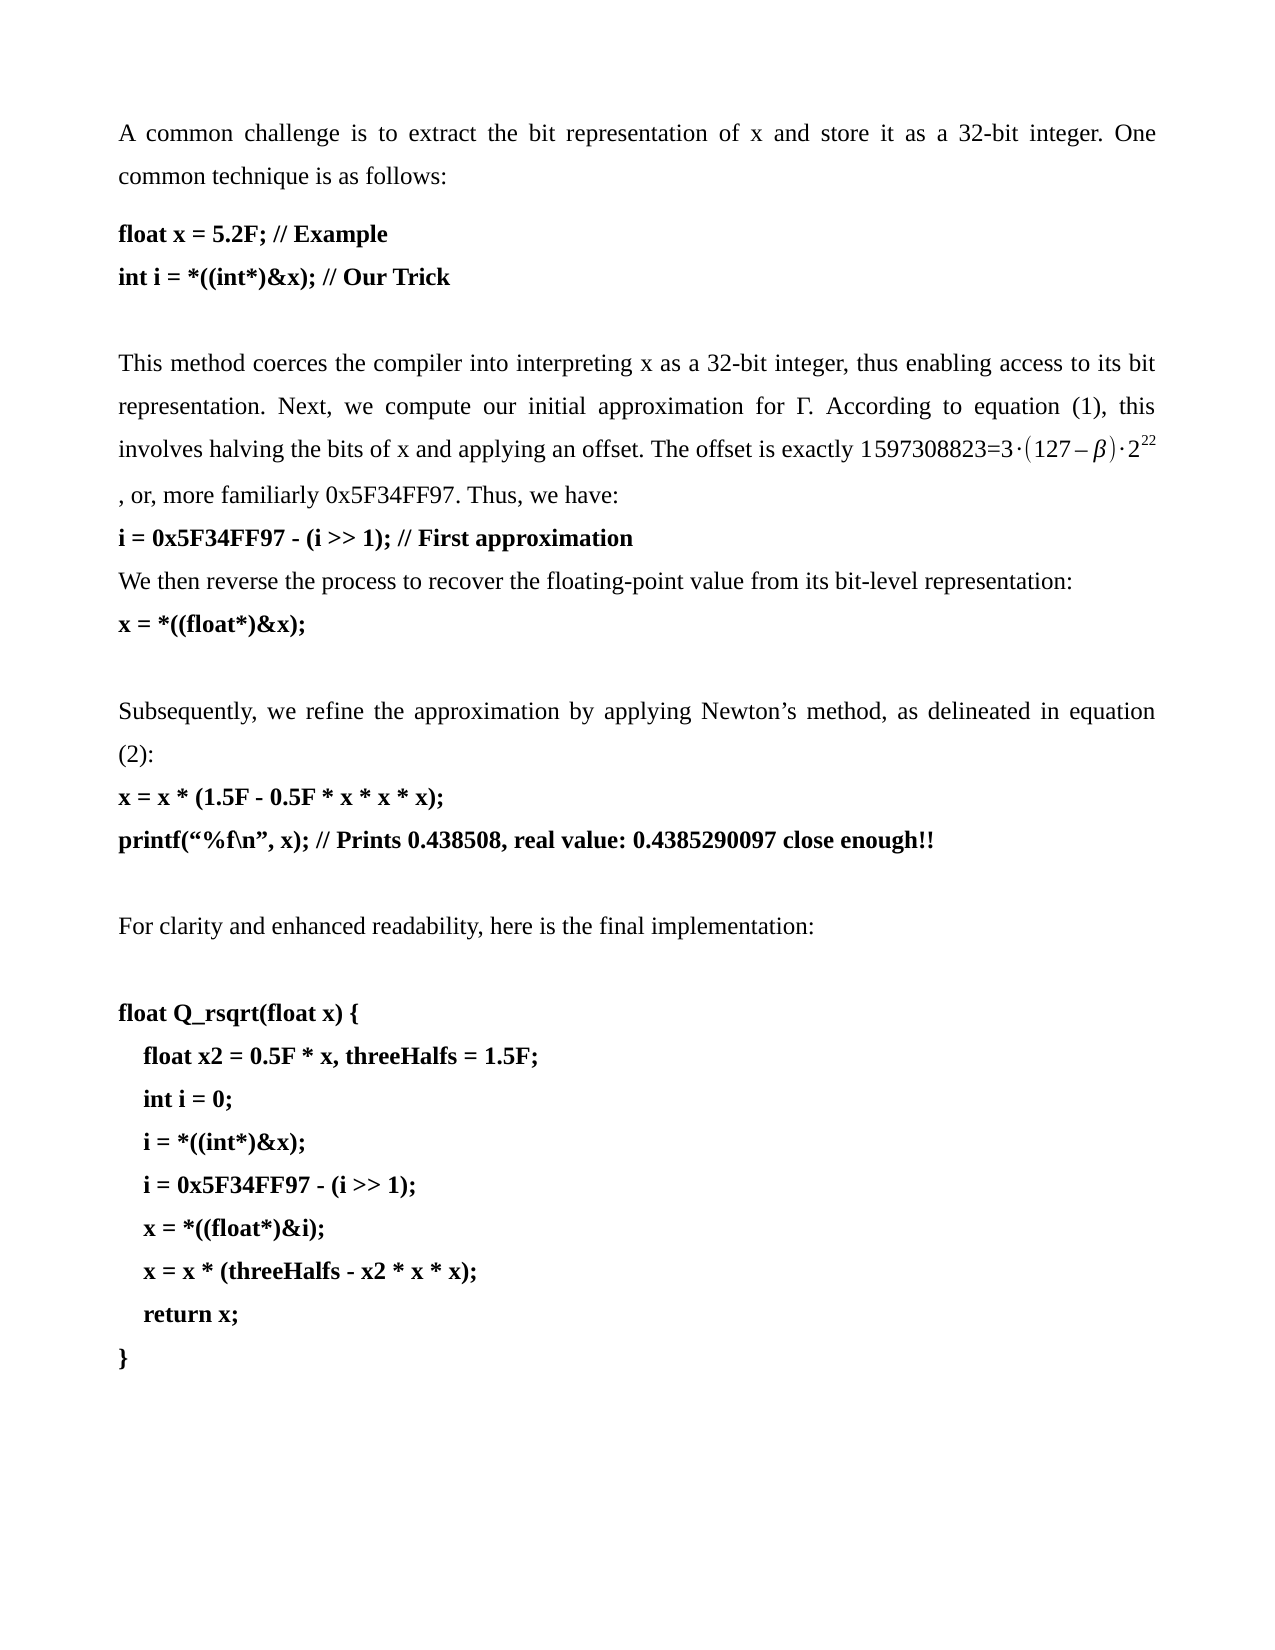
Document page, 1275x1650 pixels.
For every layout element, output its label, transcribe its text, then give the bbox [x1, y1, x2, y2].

text return x; [118, 1299, 1157, 1328]
text i = 0x5F34FF97 - (i >> 1); [118, 1170, 1157, 1199]
text } [118, 1343, 1157, 1371]
text int i = 0; [118, 1084, 1157, 1113]
text float x2 = 0.5F * x, threeHalfs = 1.5F; [118, 1041, 1157, 1069]
text x = x * (threeHalfs - x2 * x * x); [118, 1256, 1157, 1285]
text int i = *((int*)&x); // Our Trick [118, 262, 1157, 291]
text A common challenge is to extract the bit representation of x and store it as a 32-bit integer. One common technique is as follows: [118, 118, 1157, 190]
text This method coerces the compiler into interpreting x as a 32-bit integer, thus enabling access to its bit representation. Next, we compute our initial approximation for Γ. According to equation (1), this involves halving the bits of x and applying an offset. The offset is exactly 1597308823=, or, more familiarly 0x5F34FF97. Thus, we have: [118, 348, 1157, 509]
text x = x * (1.5F - 0.5F * x * x * x); [118, 782, 1157, 811]
text float Q_rsqrt(float x) { [118, 998, 1157, 1026]
text x = *((float*)&i); [118, 1213, 1157, 1242]
text x = *((float*)&x); [118, 609, 1157, 638]
text For clarity and enhanced readability, here is the final implementation: [118, 911, 1157, 940]
text printf(“%f\n”, x); // Prints 0.438508, real value: 0.4385290097 close enough!! [118, 825, 1157, 854]
text Subsequently, we refine the approximation by applying Newton’s method, as delineated in equation (2): [118, 696, 1157, 768]
text i = 0x5F34FF97 - (i >> 1); // First approximation [118, 523, 1157, 552]
text float x = 5.2F; // Example [118, 219, 1157, 248]
text We then reverse the process to recover the floating-point value from its bit-level representation: [118, 566, 1157, 595]
text i = *((int*)&x); [118, 1127, 1157, 1156]
